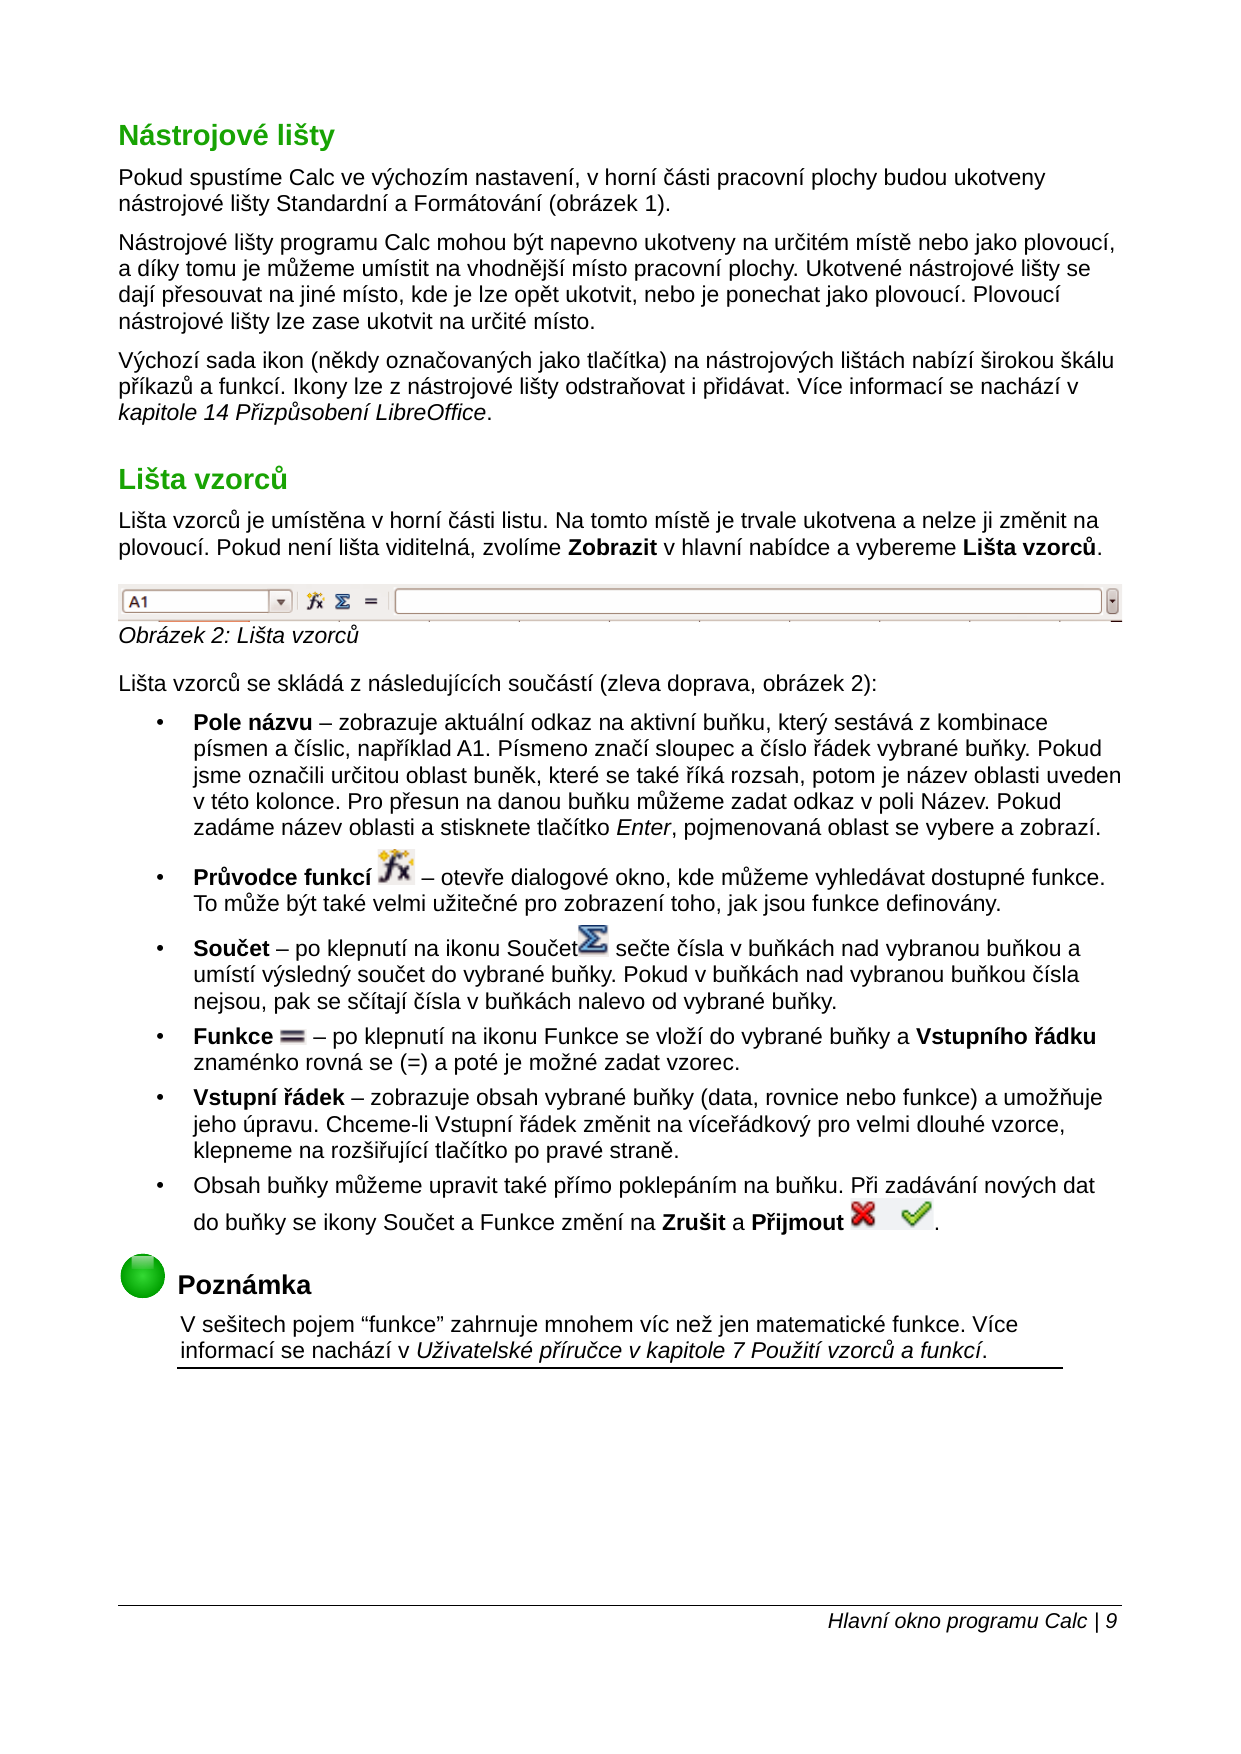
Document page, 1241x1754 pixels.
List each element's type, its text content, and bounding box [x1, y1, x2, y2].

list Pole názvu – zobrazuje aktuální odkaz na aktivní buňku, který sestává z kombinace písmen a číslic, například A1. Písmeno značí sloupec a číslo řádek vybrané buňky. Pokud jsme označili určitou oblast buněk, které se také říká rozsah, potom je název oblasti uveden v této kolonce. Pro přesun na danou buňku můžeme zadat odkaz v poli Název. Pokud zadáme název oblasti a stisknete tlačítko Enter, pojmenovaná oblast se vybere a zobrazí. [156, 709, 1122, 841]
picture [577, 925, 609, 957]
subtitle Lišta vzorců [118, 462, 1122, 495]
text Nástrojové lišty programu Calc mohou být napevno ukotveny na určitém místě nebo jako plovoucí, a díky tomu je můžeme umístit na vhodnější místo pracovní plochy. Ukotvené nástrojové lišty se dají přesouvat na jiné místo, kde je lze opět ukotvit, nebo je ponechat jako plovoucí. Plovoucí nástrojové lišty lze zase ukotvit na určité místo. [118, 229, 1122, 334]
subtitle Poznámka [118, 1251, 1122, 1301]
picture [377, 849, 416, 885]
list Funkce – po klepnutí na ikonu Funkce se vloží do vybrané buňky a Vstupního řádku znaménko rovná se (=) a poté je možné zadat vzorec. [156, 1023, 1122, 1076]
text Obrázek 2: Lišta vzorců [118, 622, 1122, 648]
text Lišta vzorců se skládá z následujících součástí (zleva doprava, obrázek 2): [118, 670, 1122, 696]
subtitle Nástrojové lišty [118, 118, 1122, 152]
text V sešitech pojem “funkce” zahrnuje mnohem víc než jen matematické funkce. Více informací se nachází v Uživatelské příručce v kapitole 7 Použití vzorců a funkcí. [177, 1308, 1063, 1367]
list Průvodce funkcí – otevře dialogové okno, kde můžeme vyhledávat dostupné funkce. To může být také velmi užitečné pro zobrazení toho, jak jsou funkce definovány. [156, 849, 1122, 916]
list Součet – po klepnutí na ikonu Součet sečte čísla v buňkách nad vybranou buňkou a umístí výsledný součet do vybrané buňky. Pokud v buňkách nad vybranou buňkou čísla nejsou, pak se sčítají čísla v buňkách nalevo od vybrané buňky. [156, 925, 1122, 1014]
picture [279, 1029, 307, 1045]
list Obsah buňky můžeme upravit také přímo poklepáním na buňku. Při zadávání nových dat do buňky se ikony Součet a Funkce změní na Zrušit a Přijmout . [156, 1172, 1122, 1235]
text Pokud spustíme Calc ve výchozím nastavení, v horní části pracovní plochy budou ukotveny nástrojové lišty Standardní a Formátování (obrázek 1). [118, 163, 1122, 216]
text Výchozí sada ikon (někdy označovaných jako tlačítka) na nástrojových lištách nabízí širokou škálu příkazů a funkcí. Ikony lze z nástrojové lišty odstraňovat i přidávat. Více informací se nachází v kapitole 14 Přizpůsobení LibreOffice. [118, 347, 1122, 426]
picture [118, 584, 1123, 622]
list Vstupní řádek – zobrazuje obsah vybrané buňky (data, rovnice nebo funkce) a umožňuje jeho úpravu. Chceme-li Vstupní řádek změnit na víceřádkový pro velmi dlouhé vzorce, klepneme na rozšiřující tlačítko po pravé straně. [156, 1084, 1122, 1163]
text Lišta vzorců je umístěna v horní části listu. Na tomto místě je trvale ukotvena a nelze ji změnit na plovoucí. Pokud není lišta viditelná, zvolíme Zobrazit v hlavní nabídce a vybereme Lišta vzorců. [118, 507, 1122, 560]
picture [850, 1198, 934, 1230]
